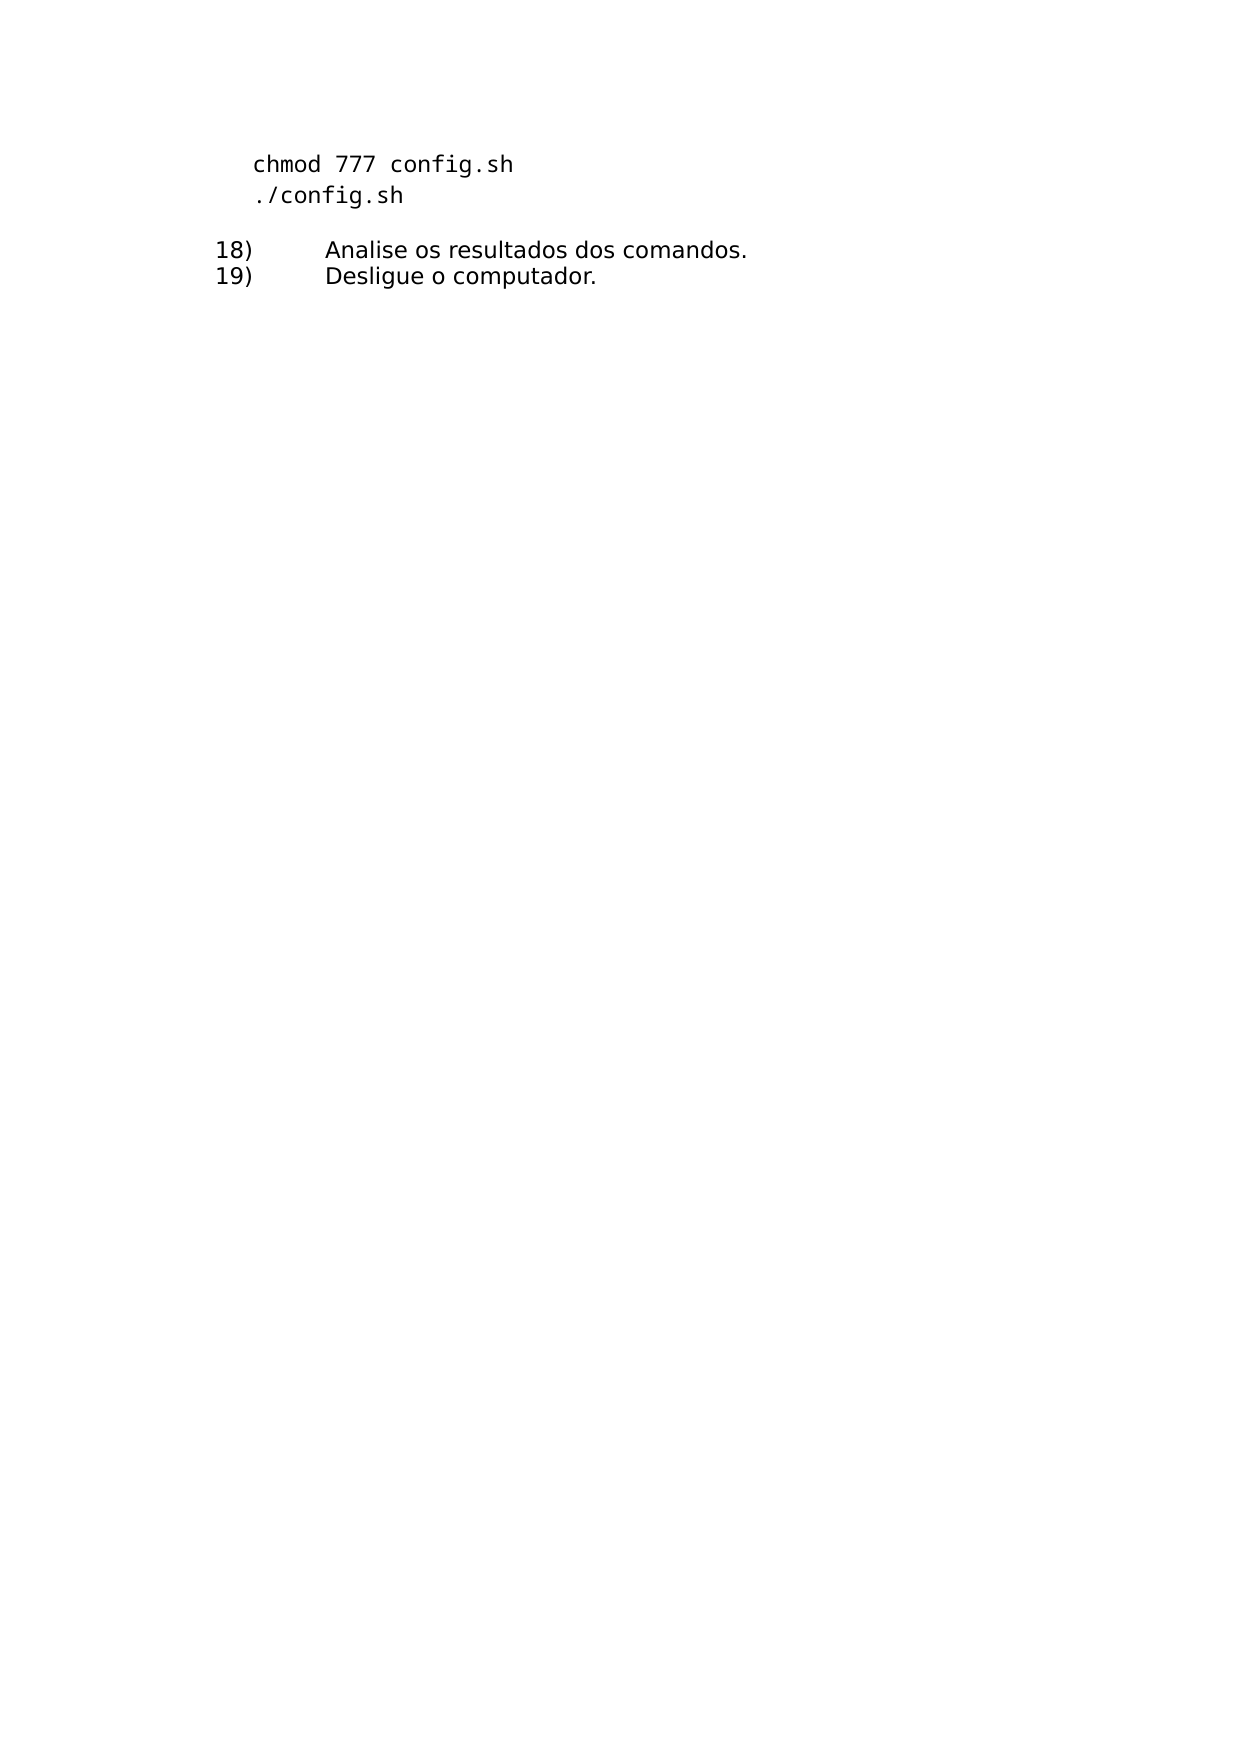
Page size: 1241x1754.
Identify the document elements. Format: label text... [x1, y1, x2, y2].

list Desligue o computador. [215, 263, 1063, 290]
list ./config.sh [252, 179, 1063, 210]
list chmod 777 config.sh [252, 148, 1063, 179]
list Analise os resultados dos comandos. [215, 237, 1063, 263]
